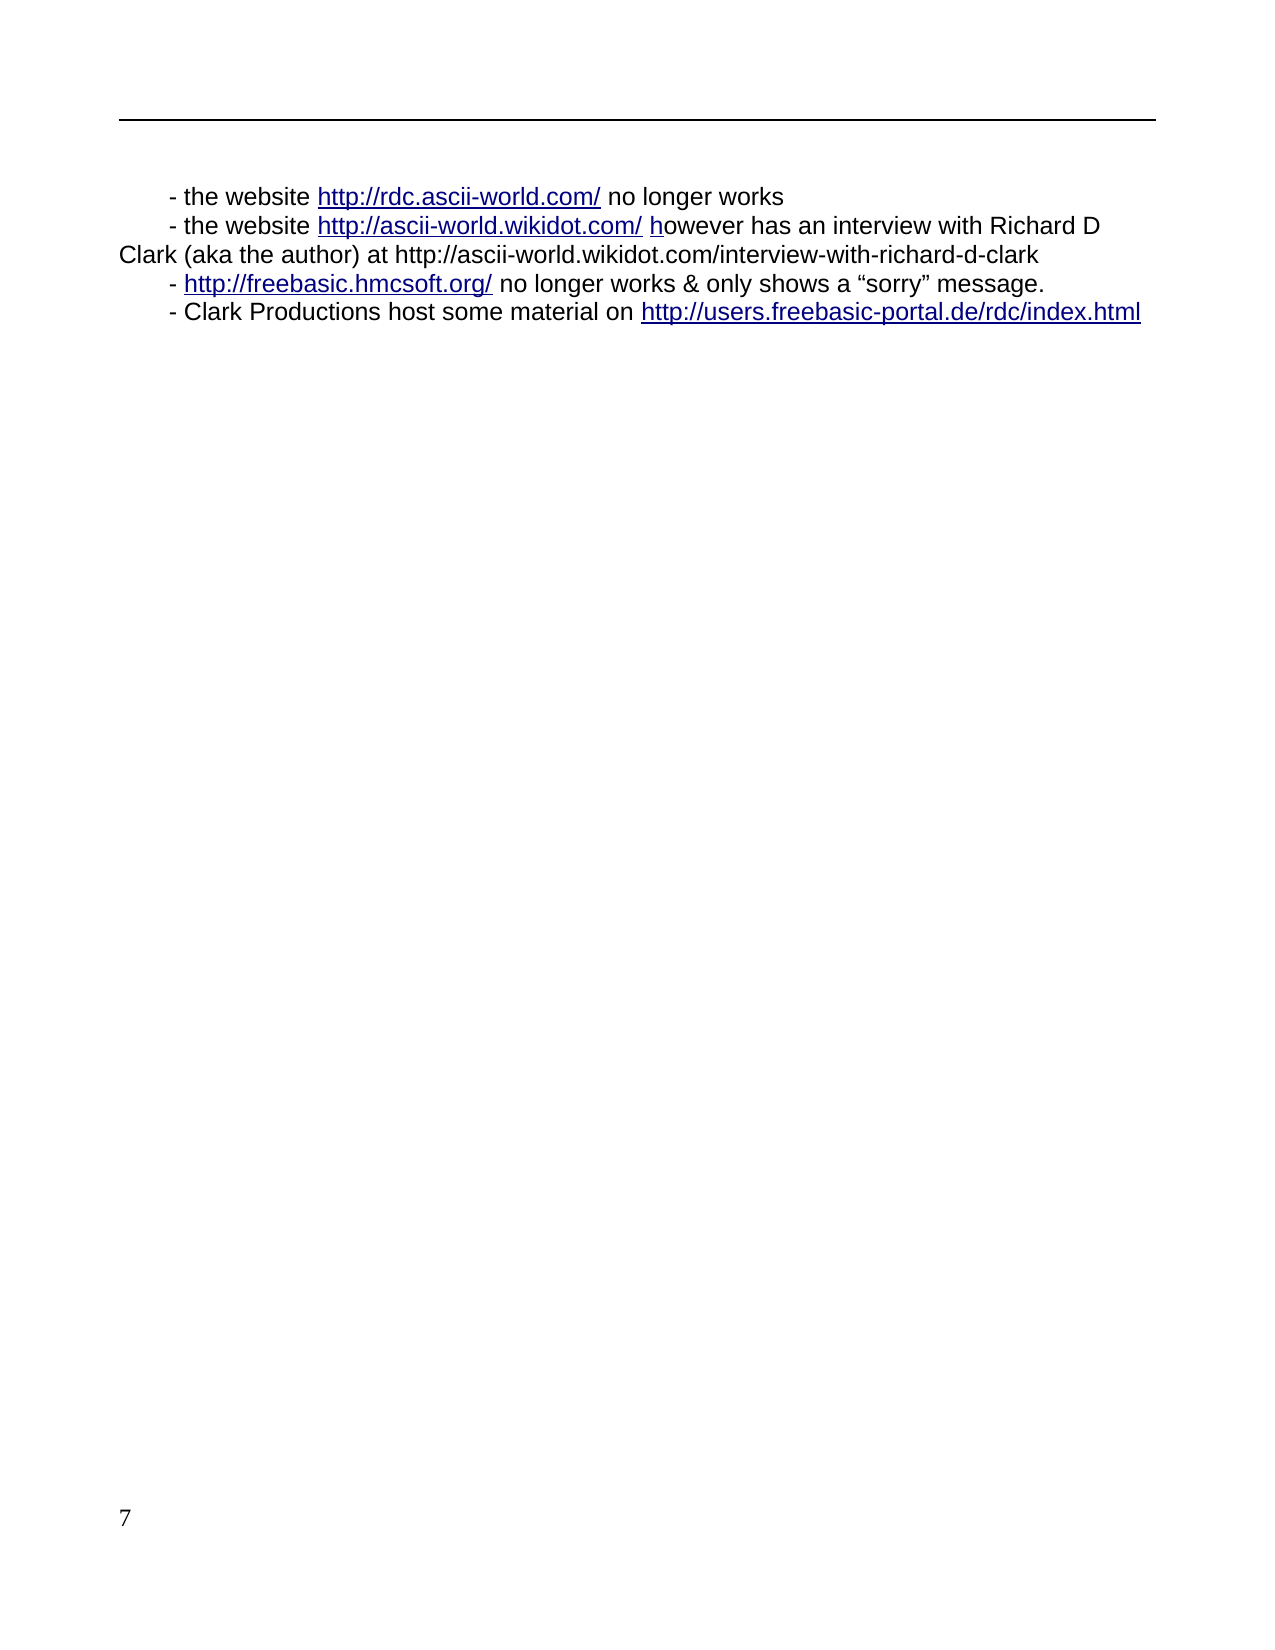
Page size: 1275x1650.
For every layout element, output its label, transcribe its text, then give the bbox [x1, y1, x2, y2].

text - the website http://ascii-world.wikidot.com/ however has an interview with Richard D Clark (aka the author) at http://ascii-world.wikidot.com/interview-with-richard-d-clark [118, 211, 1156, 268]
text - http://freebasic.hmcsoft.org/ no longer works & only shows a “sorry” message. [118, 268, 1156, 297]
text - the website http://rdc.ascii-world.com/ no longer works [118, 182, 1156, 211]
text - Clark Productions host some material on http://users.freebasic-portal.de/rdc/index.html [118, 297, 1156, 326]
